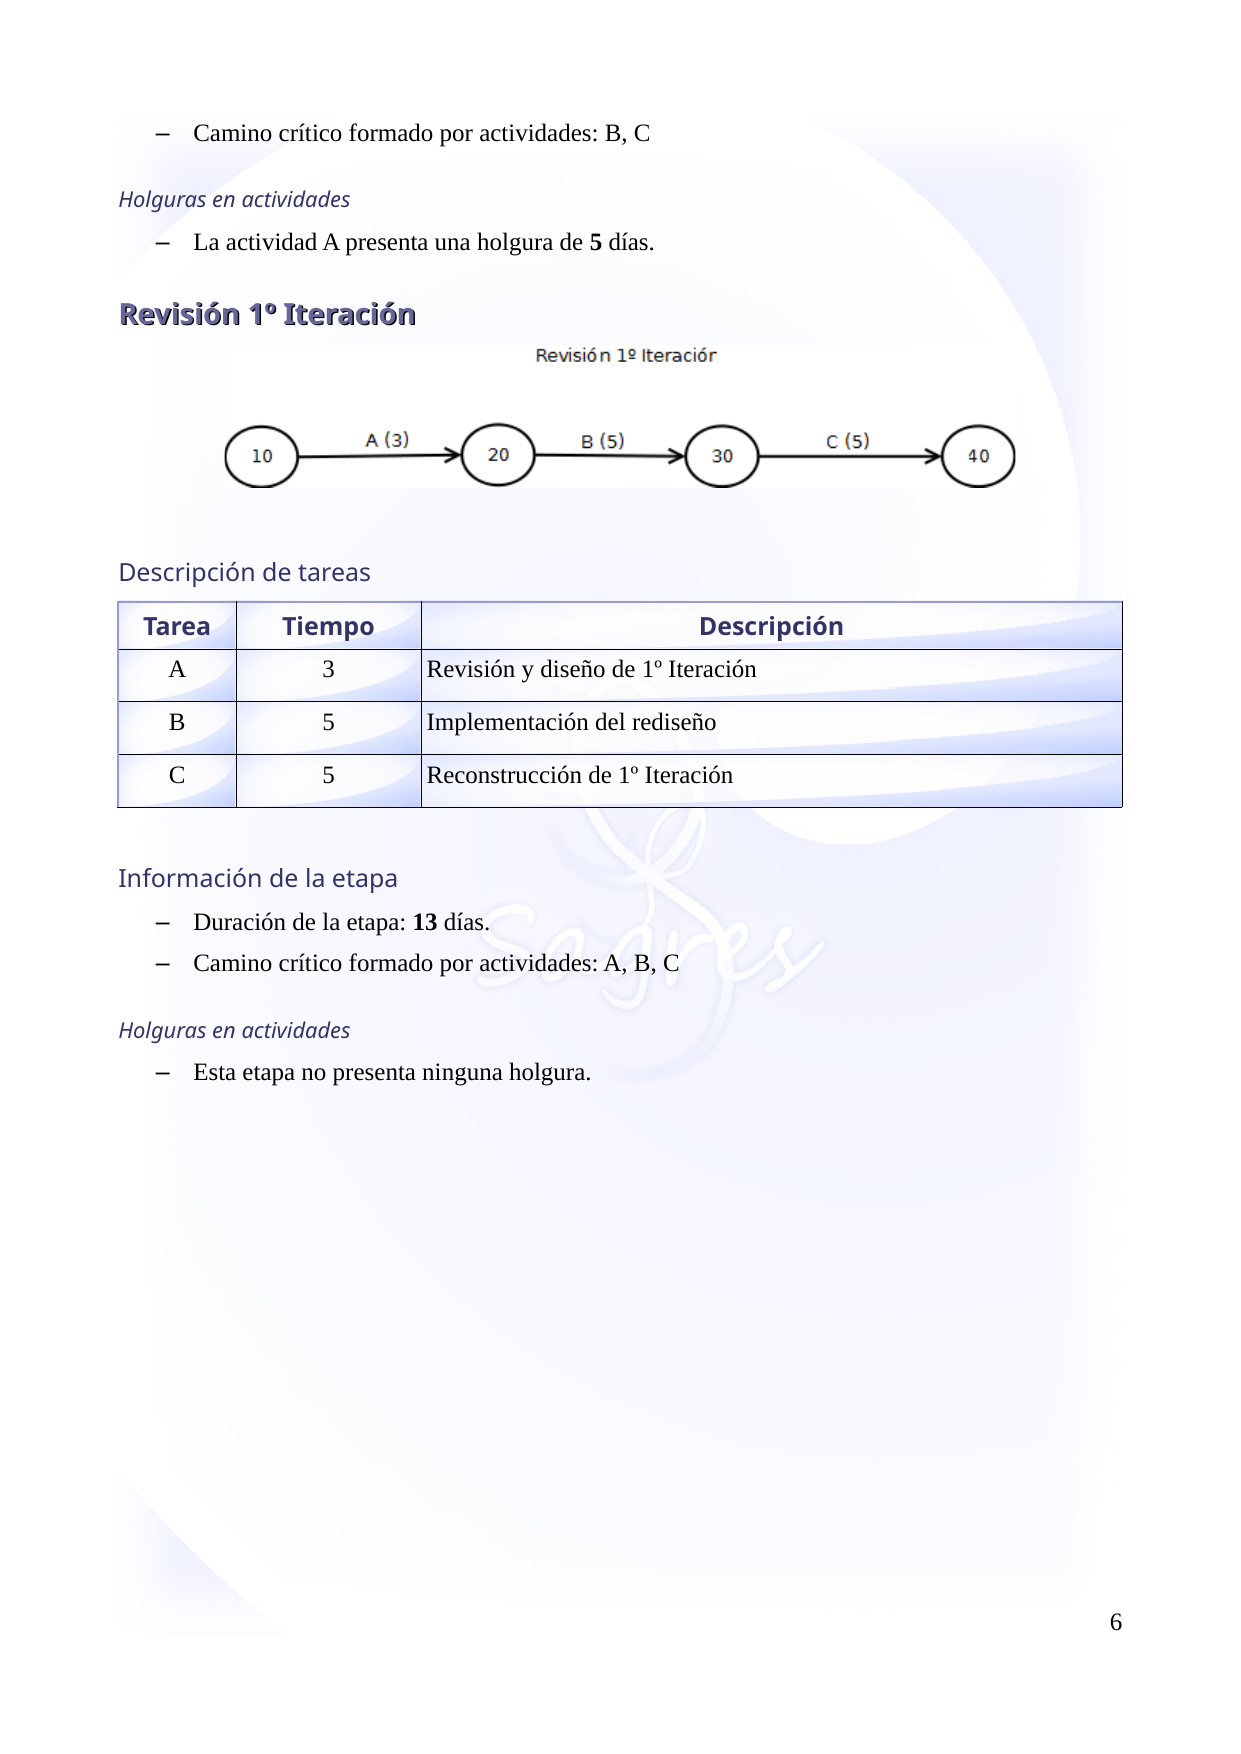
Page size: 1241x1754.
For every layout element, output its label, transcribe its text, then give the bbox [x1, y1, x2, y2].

table_header Tiempo [237, 603, 421, 648]
subtitle Información de la etapa [118, 861, 1122, 895]
list Camino crítico formado por actividades: B, C [156, 118, 1122, 147]
picture [118, 895, 1122, 1015]
list Camino crítico formado por actividades: A, B, C [156, 948, 1122, 977]
table_cell Implementación del rediseño [422, 702, 1122, 754]
table_cell 5 [237, 755, 421, 807]
table_cell C [119, 755, 236, 807]
picture [118, 1044, 1122, 1636]
subtitle Holguras en actividades [118, 1015, 1122, 1044]
subtitle Holguras en actividades [118, 184, 1122, 214]
picture [118, 333, 1122, 554]
table_cell 3 [237, 650, 421, 701]
picture [118, 118, 1122, 184]
subtitle Descripción de tareas [118, 554, 1122, 588]
table_cell Reconstrucción de 1º Iteración [422, 755, 1122, 807]
table_cell B [119, 702, 236, 754]
list La actividad A presenta una holgura de 5 días. [156, 227, 1122, 255]
table_cell A [119, 650, 236, 701]
picture [118, 588, 1122, 601]
table_header Tarea [119, 603, 236, 648]
table_cell Revisión y diseño de 1º Iteración [422, 650, 1122, 701]
picture [118, 808, 1122, 861]
table_cell 5 [237, 702, 421, 754]
picture [118, 214, 1122, 293]
list Esta etapa no presenta ninguna holgura. [156, 1057, 1122, 1086]
table_header Descripción [422, 603, 1122, 648]
subtitle Revisión 1º Iteración [118, 293, 1122, 333]
list Duración de la etapa: 13 días. [156, 907, 1122, 936]
